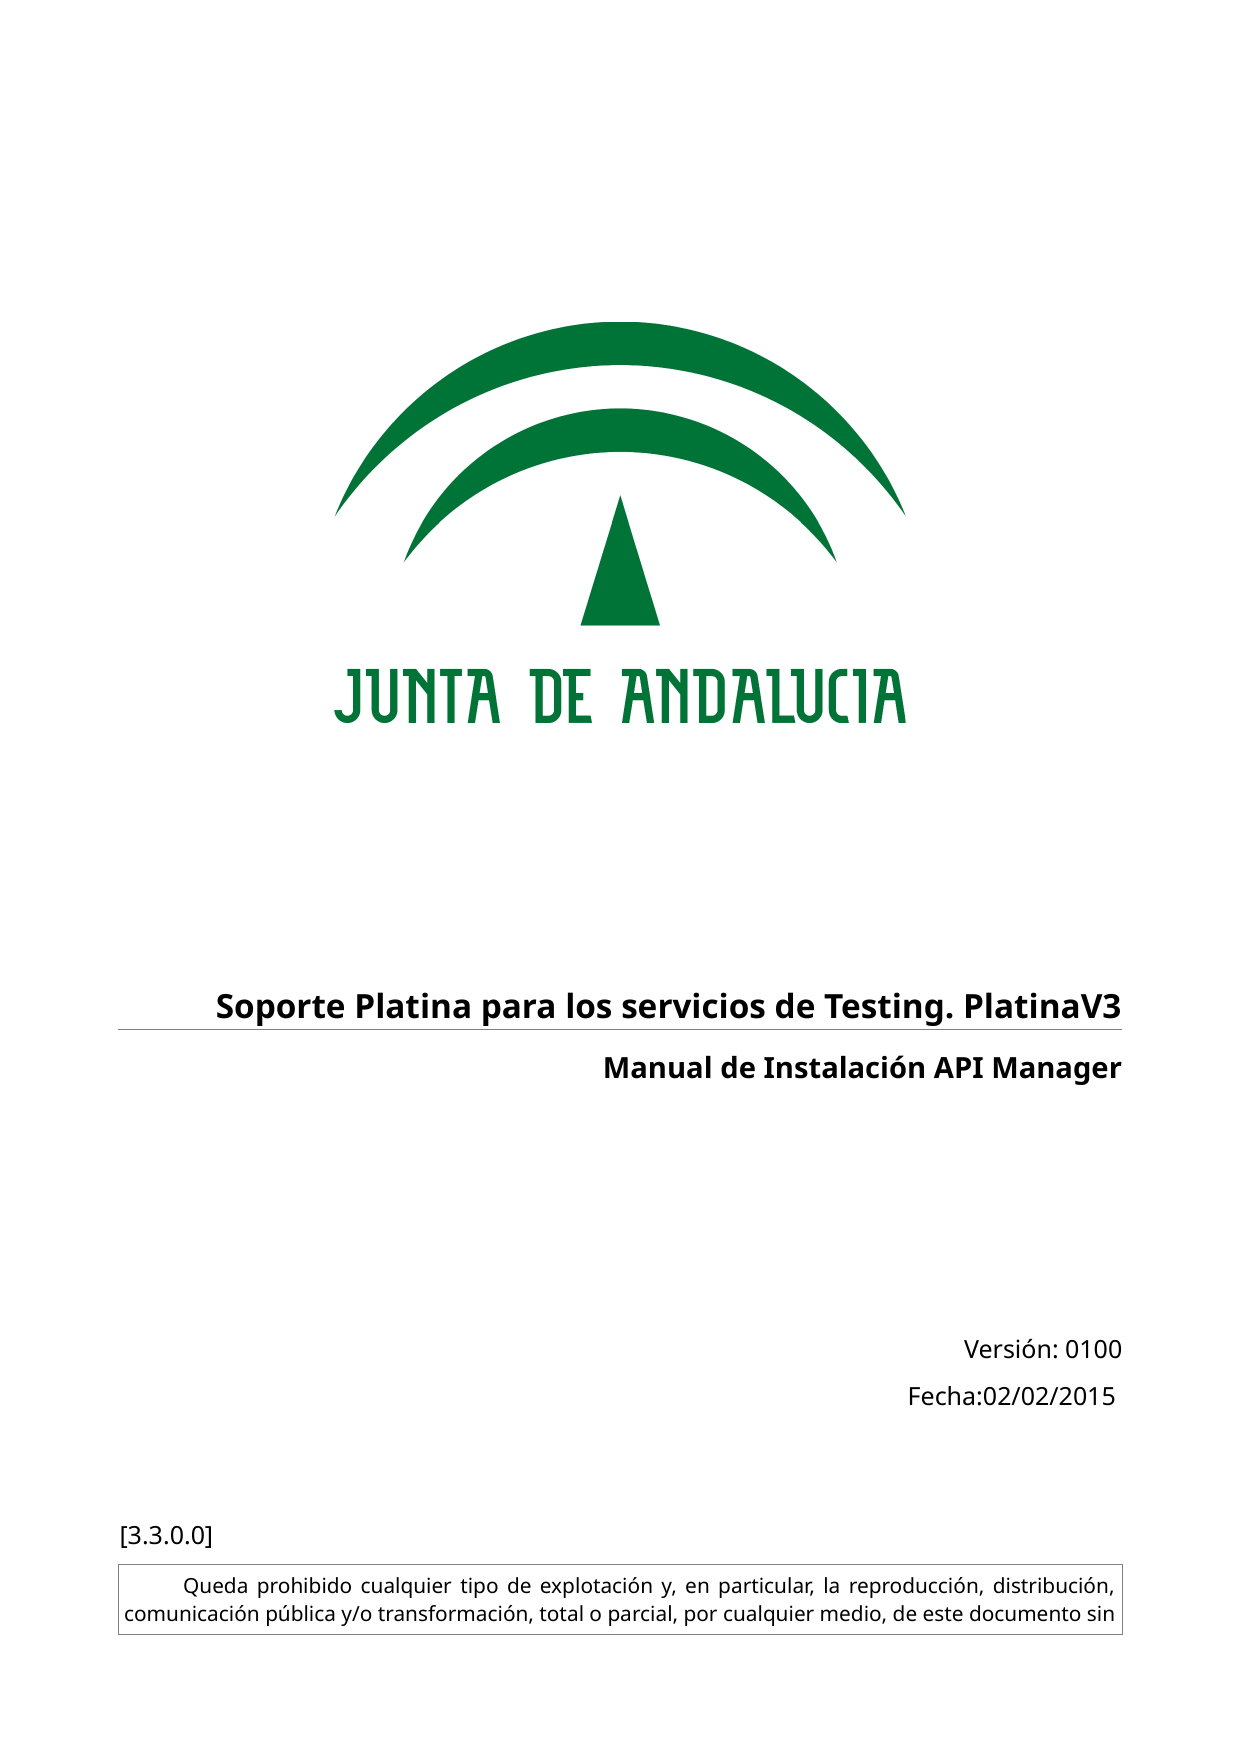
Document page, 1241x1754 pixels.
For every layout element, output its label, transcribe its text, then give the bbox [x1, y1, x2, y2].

text [3.3.0.0] [118, 1518, 1122, 1552]
text Fecha:02/02/2015 [118, 1378, 1122, 1412]
text Versión: 0100 [118, 1332, 1122, 1366]
table_header Queda prohibido cualquier tipo de explotación y, en particular, la reproducción, distribución, comunicación pública y/o transformación, total o parcial, por cualquier medio, de este documento sin [119, 1565, 1122, 1634]
text Soporte Platina para los servicios de Testing. PlatinaV3 [118, 983, 1122, 1029]
picture [334, 322, 906, 723]
title Manual de Instalación API Manager [118, 1047, 1122, 1087]
